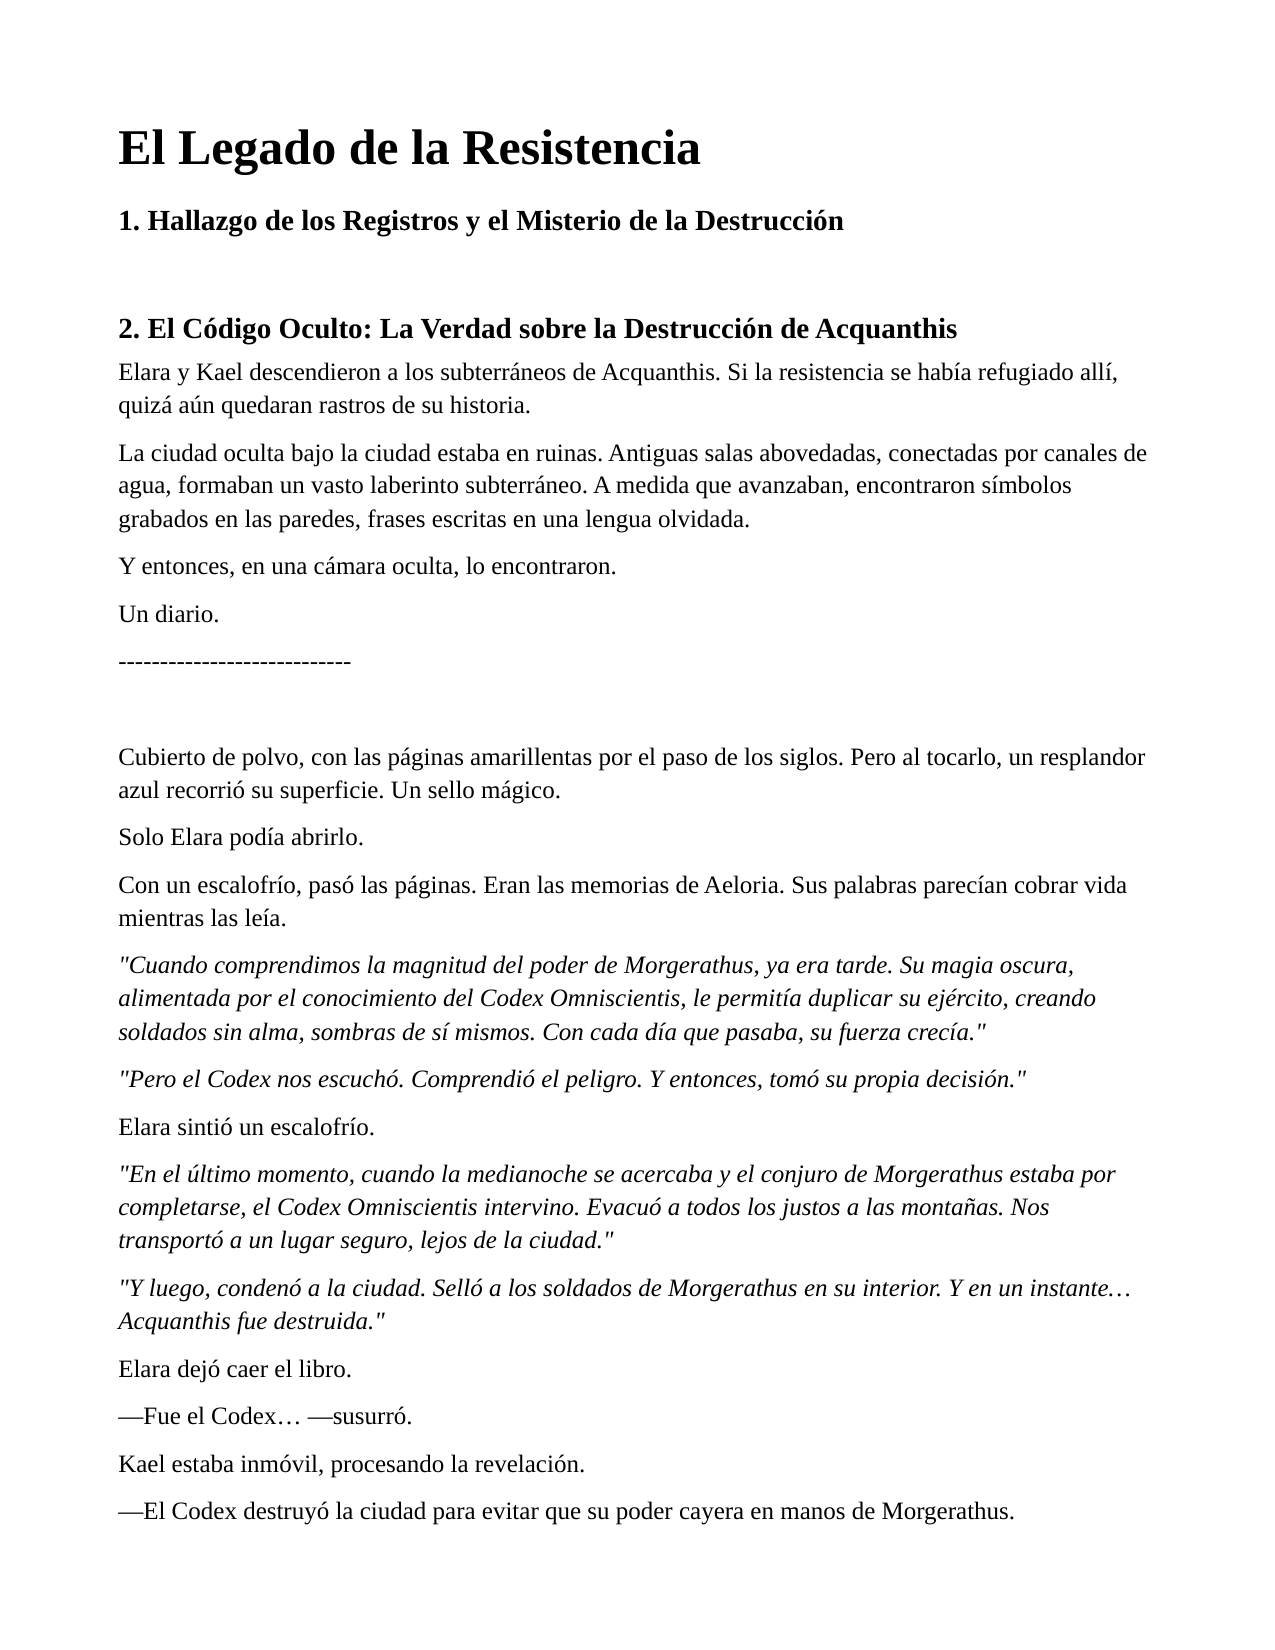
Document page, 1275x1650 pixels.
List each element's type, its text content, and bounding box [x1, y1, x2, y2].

subtitle 1. Hallazgo de los Registros y el Misterio de la Destrucción [118, 203, 1157, 236]
text ---------------------------- [118, 646, 1157, 675]
text Elara y Kael descendieron a los subterráneos de Acquanthis. Si la resistencia se había refugiado allí, quizá aún quedaran rastros de su historia. [118, 357, 1157, 419]
text Un diario. [118, 599, 1157, 628]
text Y entonces, en una cámara oculta, lo encontraron. [118, 551, 1157, 580]
text "En el último momento, cuando la medianoche se acercaba y el conjuro de Morgerathus estaba por completarse, el Codex Omniscientis intervino. Evacuó a todos los justos a las montañas. Nos transportó a un lugar seguro, lejos de la ciudad." [118, 1159, 1157, 1254]
subtitle El Legado de la Resistencia [118, 118, 1157, 176]
text Kael estaba inmóvil, procesando la revelación. [118, 1449, 1157, 1478]
text —El Codex destruyó la ciudad para evitar que su poder cayera en manos de Morgerathus. [118, 1496, 1157, 1525]
text "Pero el Codex nos escuchó. Comprendió el peligro. Y entonces, tomó su propia decisión." [118, 1064, 1157, 1093]
text Cubierto de polvo, con las páginas amarillentas por el paso de los siglos. Pero al tocarlo, un resplandor azul recorrió su superficie. Un sello mágico. [118, 742, 1157, 803]
text "Cuando comprendimos la magnitud del poder de Morgerathus, ya era tarde. Su magia oscura, alimentada por el conocimiento del Codex Omniscientis, le permitía duplicar su ejército, creando soldados sin alma, sombras de sí mismos. Con cada día que pasaba, su fuerza crecía." [118, 951, 1157, 1045]
subtitle 2. El Código Oculto: La Verdad sobre la Destrucción de Acquanthis [118, 311, 1157, 344]
text Elara sintió un escalofrío. [118, 1112, 1157, 1141]
text La ciudad oculta bajo la ciudad estaba en ruinas. Antiguas salas abovedadas, conectadas por canales de agua, formaban un vasto laberinto subterráneo. A medida que avanzaban, encontraron símbolos grabados en las paredes, frases escritas en una lengua olvidada. [118, 438, 1157, 532]
text —Fue el Codex… —susurró. [118, 1401, 1157, 1430]
text "Y luego, condenó a la ciudad. Selló a los soldados de Morgerathus en su interior. Y en un instante… Acquanthis fue destruida." [118, 1273, 1157, 1335]
text Elara dejó caer el libro. [118, 1354, 1157, 1382]
text Solo Elara podía abrirlo. [118, 822, 1157, 851]
text Con un escalofrío, pasó las páginas. Eran las memorias de Aeloria. Sus palabras parecían cobrar vida mientras las leía. [118, 870, 1157, 932]
